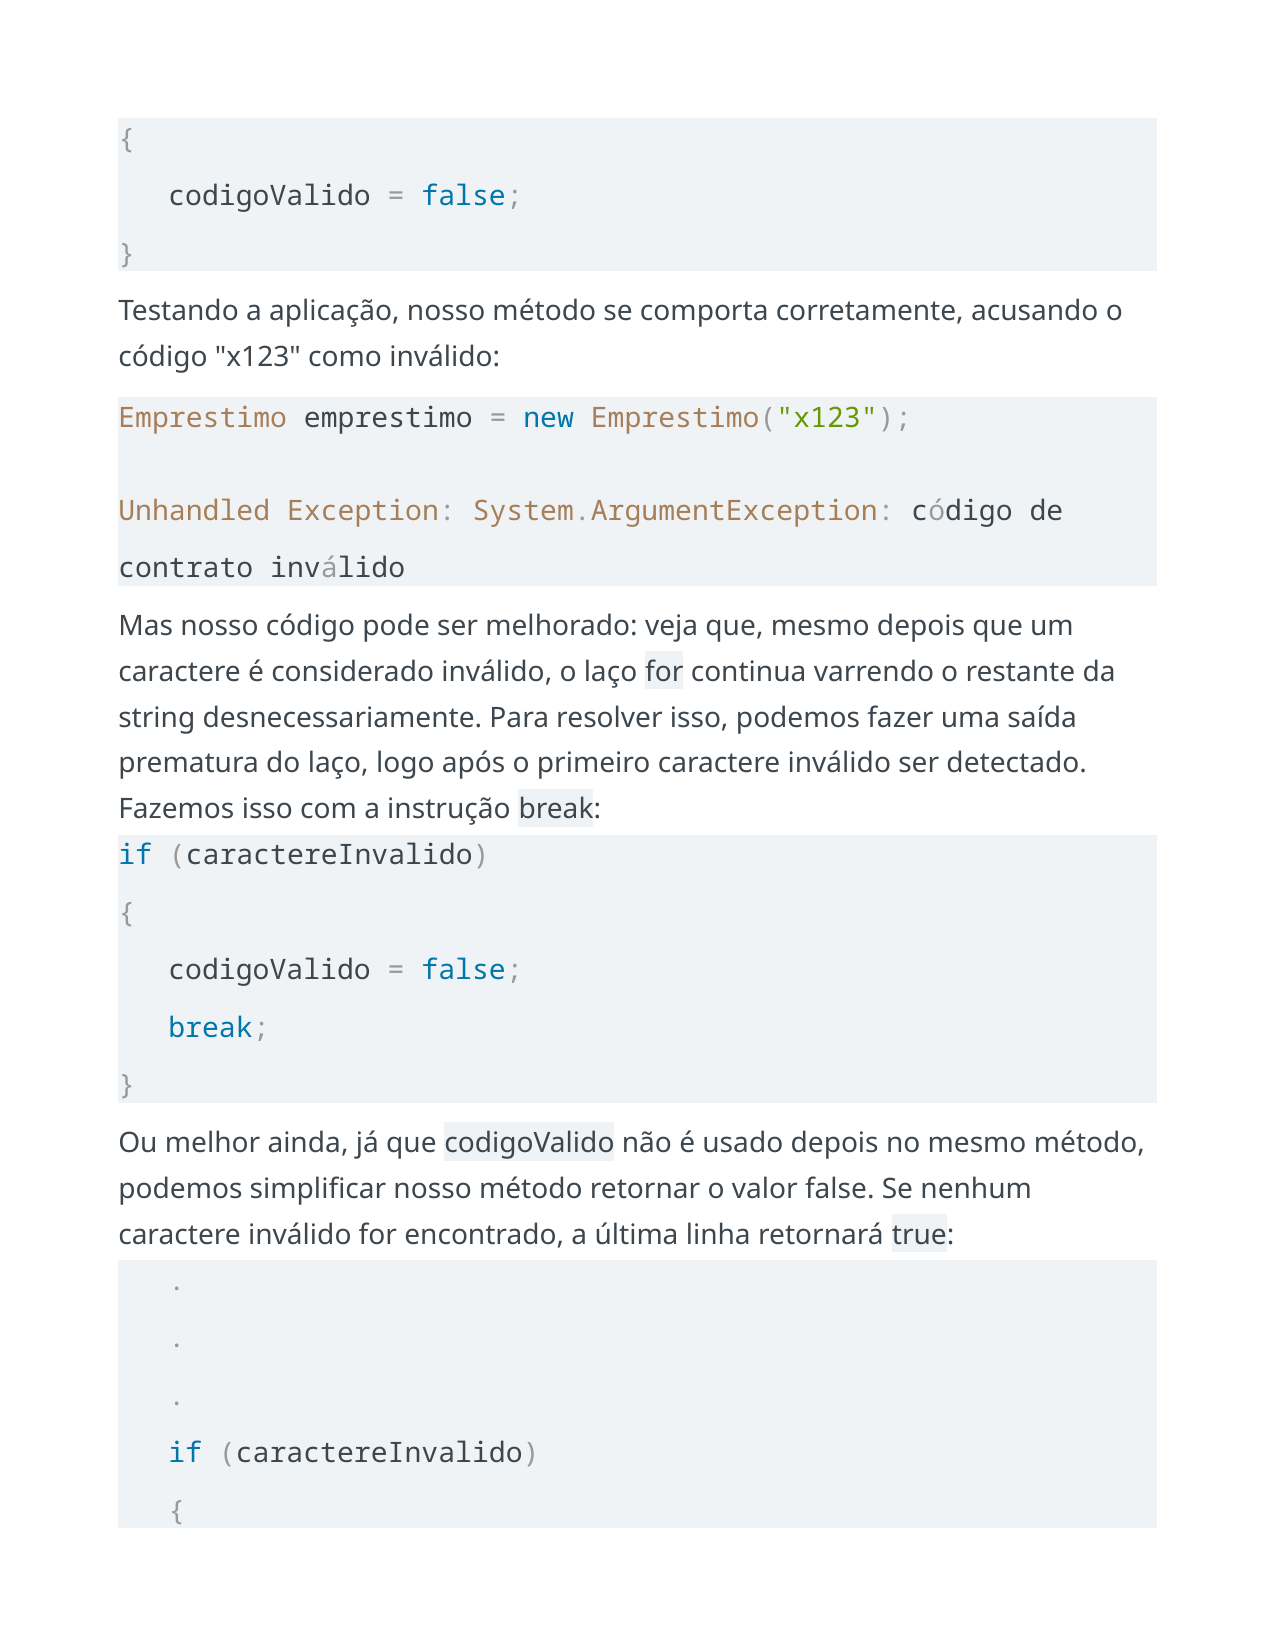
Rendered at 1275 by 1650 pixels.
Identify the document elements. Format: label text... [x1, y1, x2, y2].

text codigoValido = false; [118, 950, 1157, 988]
text . [118, 1260, 1157, 1298]
text codigoValido = false; [118, 176, 1157, 214]
text if (caractereInvalido) [118, 1432, 1157, 1471]
text if (caractereInvalido) [118, 835, 1157, 873]
text Unhandled Exception: System.ArgumentException: código de contrato inválido [118, 490, 1157, 586]
text Emprestimo emprestimo = new Emprestimo("x123"); [118, 397, 1157, 435]
text { [118, 892, 1157, 931]
text . [118, 1375, 1157, 1413]
text . [118, 1317, 1157, 1356]
text break; [118, 1007, 1157, 1046]
text { [118, 118, 1157, 156]
text Mas nosso código pode ser melhorado: veja que, mesmo depois que um caractere é considerado inválido, o laço for continua varrendo o restante da string desnecessariamente. Para resolver isso, podemos fazer uma saída prematura do laço, logo após o primeiro caractere inválido ser detectado. Fazemos isso com a instrução break: [118, 605, 1157, 827]
text Testando a aplicação, nosso método se comporta corretamente, acusando o código "x123" como inválido: [118, 291, 1157, 375]
text { [118, 1490, 1157, 1528]
text } [118, 233, 1157, 271]
text } [118, 1065, 1157, 1103]
text Ou melhor ainda, já que codigoValido não é usado depois no mesmo método, podemos simplificar nosso método retornar o valor false. Se nenhum caractere inválido for encontrado, a última linha retornará true: [118, 1122, 1157, 1252]
